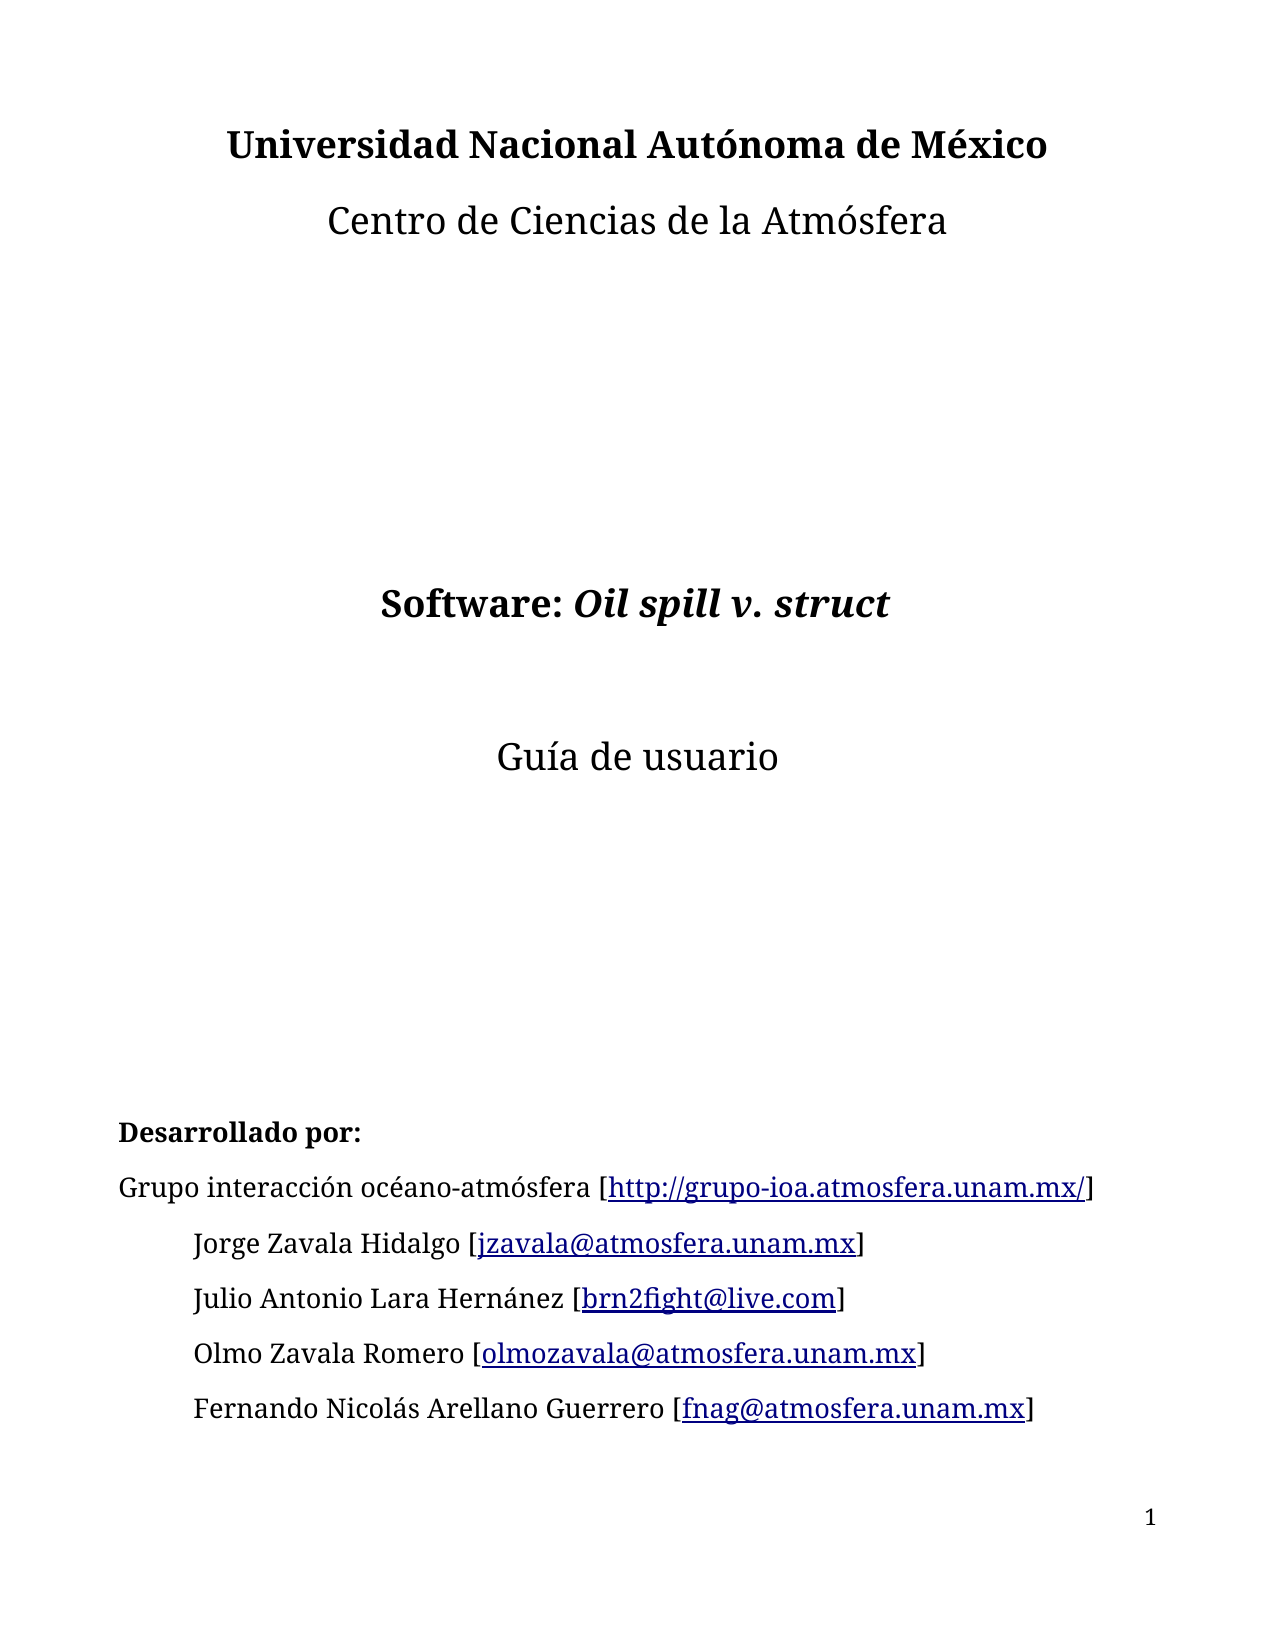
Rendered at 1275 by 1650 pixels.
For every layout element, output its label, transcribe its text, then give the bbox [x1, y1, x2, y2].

text Grupo interacción océano-atmósfera [http://grupo-ioa.atmosfera.unam.mx/] [118, 1169, 1157, 1206]
text Universidad Nacional Autónoma de México [118, 118, 1157, 169]
text Desarrollado por: [118, 1113, 1157, 1150]
text Software: Oil spill v. struct [118, 577, 1157, 628]
text Centro de Ciencias de la Atmósfera [118, 195, 1157, 246]
text Julio Antonio Lara Hernánez [brn2fight@live.com] [118, 1279, 1157, 1316]
text Guía de usuario [118, 731, 1157, 782]
text Olmo Zavala Romero [olmozavala@atmosfera.unam.mx] [118, 1335, 1157, 1372]
text Fernando Nicolás Arellano Guerrero [fnag@atmosfera.unam.mx] [118, 1390, 1157, 1427]
text Jorge Zavala Hidalgo [jzavala@atmosfera.unam.mx] [118, 1224, 1157, 1261]
